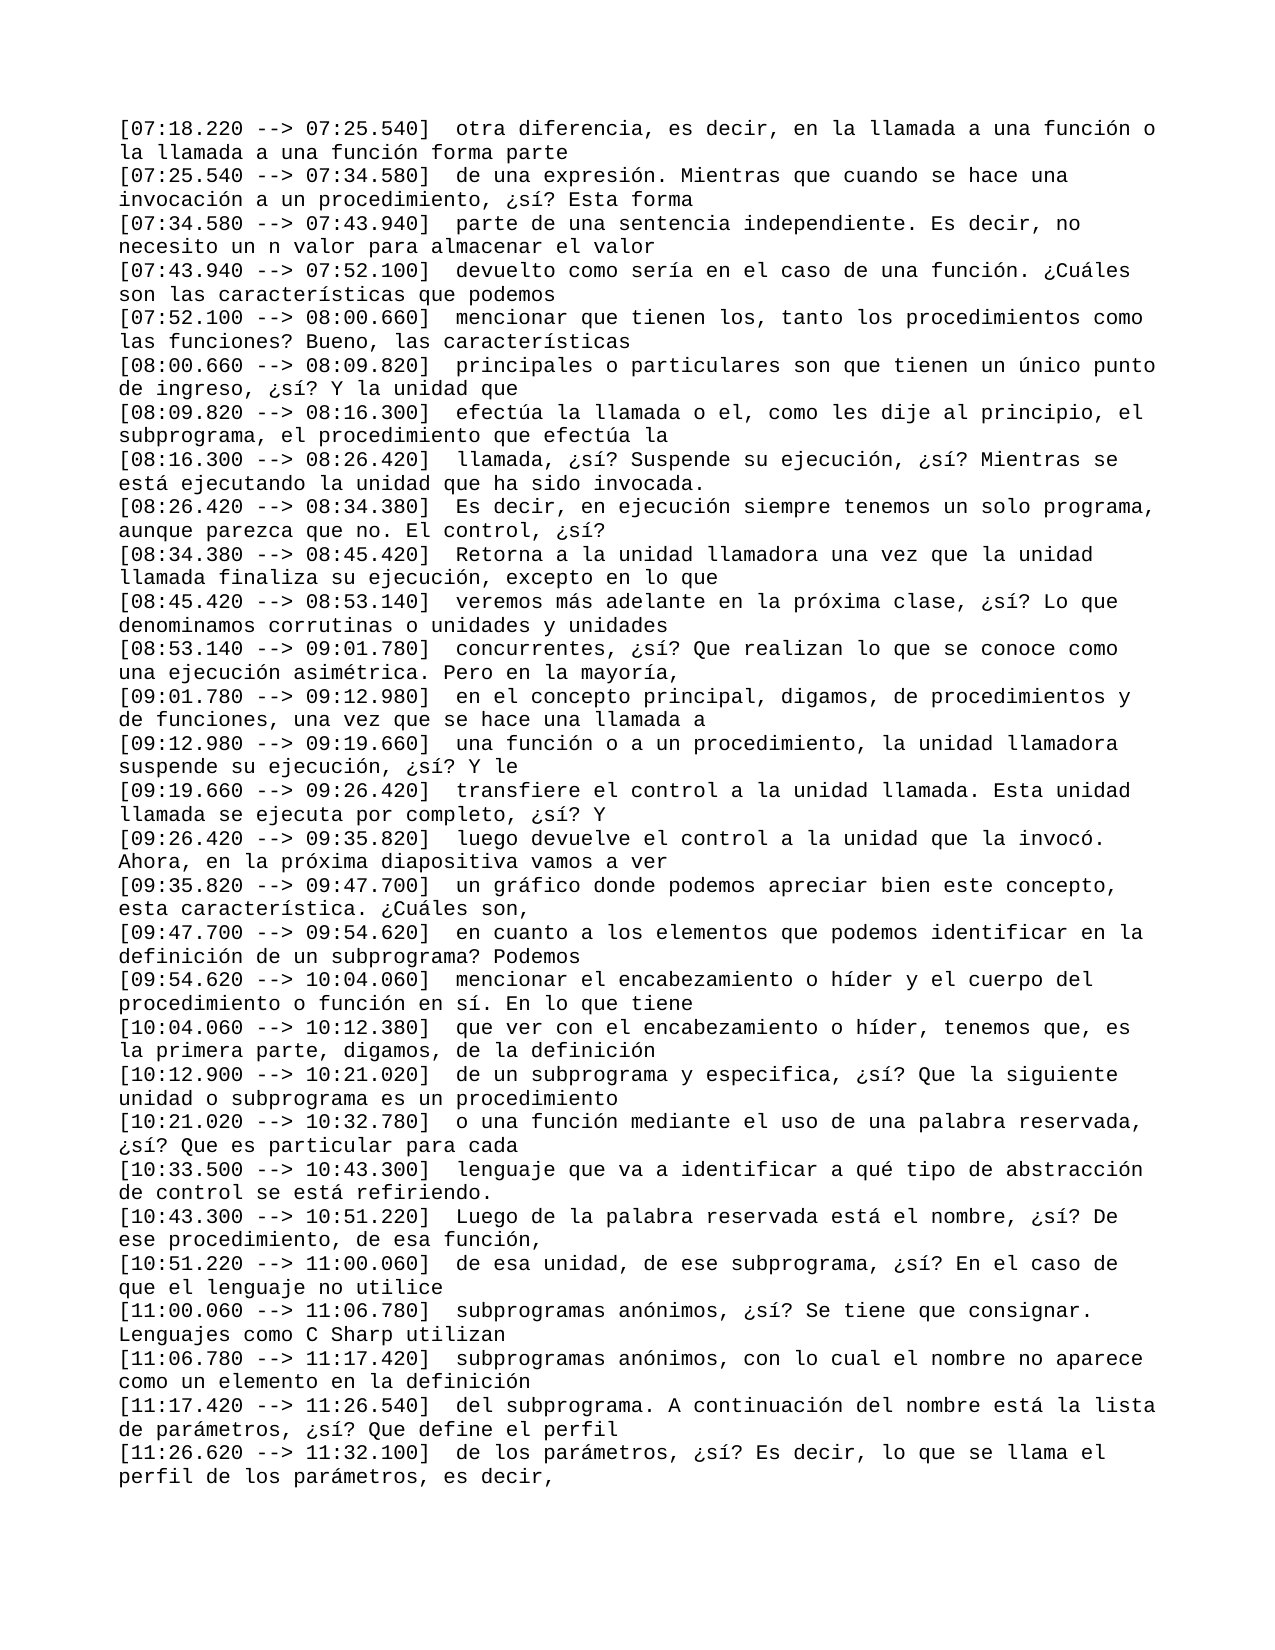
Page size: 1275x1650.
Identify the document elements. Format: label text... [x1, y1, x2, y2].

text [08:45.420 --> 08:53.140] veremos más adelante en la próxima clase, ¿sí? Lo que denominamos corrutinas o unidades y unidades [118, 591, 1157, 638]
text [10:21.020 --> 10:32.780] o una función mediante el uso de una palabra reservada, ¿sí? Que es particular para cada [118, 1111, 1157, 1158]
text [11:26.620 --> 11:32.100] de los parámetros, ¿sí? Es decir, lo que se llama el perfil de los parámetros, es decir, [118, 1442, 1157, 1489]
text [11:17.420 --> 11:26.540] del subprograma. A continuación del nombre está la lista de parámetros, ¿sí? Que define el perfil [118, 1395, 1157, 1442]
text [11:00.060 --> 11:06.780] subprogramas anónimos, ¿sí? Se tiene que consignar. Lenguajes como C Sharp utilizan [118, 1300, 1157, 1348]
text [08:53.140 --> 09:01.780] concurrentes, ¿sí? Que realizan lo que se conoce como una ejecución asimétrica. Pero en la mayoría, [118, 638, 1157, 686]
text [08:16.300 --> 08:26.420] llamada, ¿sí? Suspende su ejecución, ¿sí? Mientras se está ejecutando la unidad que ha sido invocada. [118, 449, 1157, 496]
text [08:00.660 --> 08:09.820] principales o particulares son que tienen un único punto de ingreso, ¿sí? Y la unidad que [118, 354, 1157, 402]
text [09:19.660 --> 09:26.420] transfiere el control a la unidad llamada. Esta unidad llamada se ejecuta por completo, ¿sí? Y [118, 780, 1157, 827]
text [09:12.980 --> 09:19.660] una función o a un procedimiento, la unidad llamadora suspende su ejecución, ¿sí? Y le [118, 733, 1157, 780]
text [07:18.220 --> 07:25.540] otra diferencia, es decir, en la llamada a una función o la llamada a una función forma parte [118, 118, 1157, 165]
text [10:12.900 --> 10:21.020] de un subprograma y especifica, ¿sí? Que la siguiente unidad o subprograma es un procedimiento [118, 1064, 1157, 1111]
text [10:43.300 --> 10:51.220] Luego de la palabra reservada está el nombre, ¿sí? De ese procedimiento, de esa función, [118, 1206, 1157, 1253]
text [07:25.540 --> 07:34.580] de una expresión. Mientras que cuando se hace una invocación a un procedimiento, ¿sí? Esta forma [118, 165, 1157, 213]
text [10:51.220 --> 11:00.060] de esa unidad, de ese subprograma, ¿sí? En el caso de que el lenguaje no utilice [118, 1253, 1157, 1300]
text [10:04.060 --> 10:12.380] que ver con el encabezamiento o híder, tenemos que, es la primera parte, digamos, de la definición [118, 1017, 1157, 1064]
text [09:47.700 --> 09:54.620] en cuanto a los elementos que podemos identificar en la definición de un subprograma? Podemos [118, 922, 1157, 969]
text [10:33.500 --> 10:43.300] lenguaje que va a identificar a qué tipo de abstracción de control se está refiriendo. [118, 1158, 1157, 1206]
text [09:01.780 --> 09:12.980] en el concepto principal, digamos, de procedimientos y de funciones, una vez que se hace una llamada a [118, 686, 1157, 733]
text [07:52.100 --> 08:00.660] mencionar que tienen los, tanto los procedimientos como las funciones? Bueno, las características [118, 307, 1157, 354]
text [07:43.940 --> 07:52.100] devuelto como sería en el caso de una función. ¿Cuáles son las características que podemos [118, 260, 1157, 307]
text [09:35.820 --> 09:47.700] un gráfico donde podemos apreciar bien este concepto, esta característica. ¿Cuáles son, [118, 875, 1157, 922]
text [08:26.420 --> 08:34.380] Es decir, en ejecución siempre tenemos un solo programa, aunque parezca que no. El control, ¿sí? [118, 496, 1157, 544]
text [09:26.420 --> 09:35.820] luego devuelve el control a la unidad que la invocó. Ahora, en la próxima diapositiva vamos a ver [118, 827, 1157, 875]
text [08:09.820 --> 08:16.300] efectúa la llamada o el, como les dije al principio, el subprograma, el procedimiento que efectúa la [118, 402, 1157, 449]
text [07:34.580 --> 07:43.940] parte de una sentencia independiente. Es decir, no necesito un n valor para almacenar el valor [118, 213, 1157, 260]
text [08:34.380 --> 08:45.420] Retorna a la unidad llamadora una vez que la unidad llamada finaliza su ejecución, excepto en lo que [118, 544, 1157, 591]
text [09:54.620 --> 10:04.060] mencionar el encabezamiento o híder y el cuerpo del procedimiento o función en sí. En lo que tiene [118, 969, 1157, 1017]
text [11:06.780 --> 11:17.420] subprogramas anónimos, con lo cual el nombre no aparece como un elemento en la definición [118, 1348, 1157, 1395]
